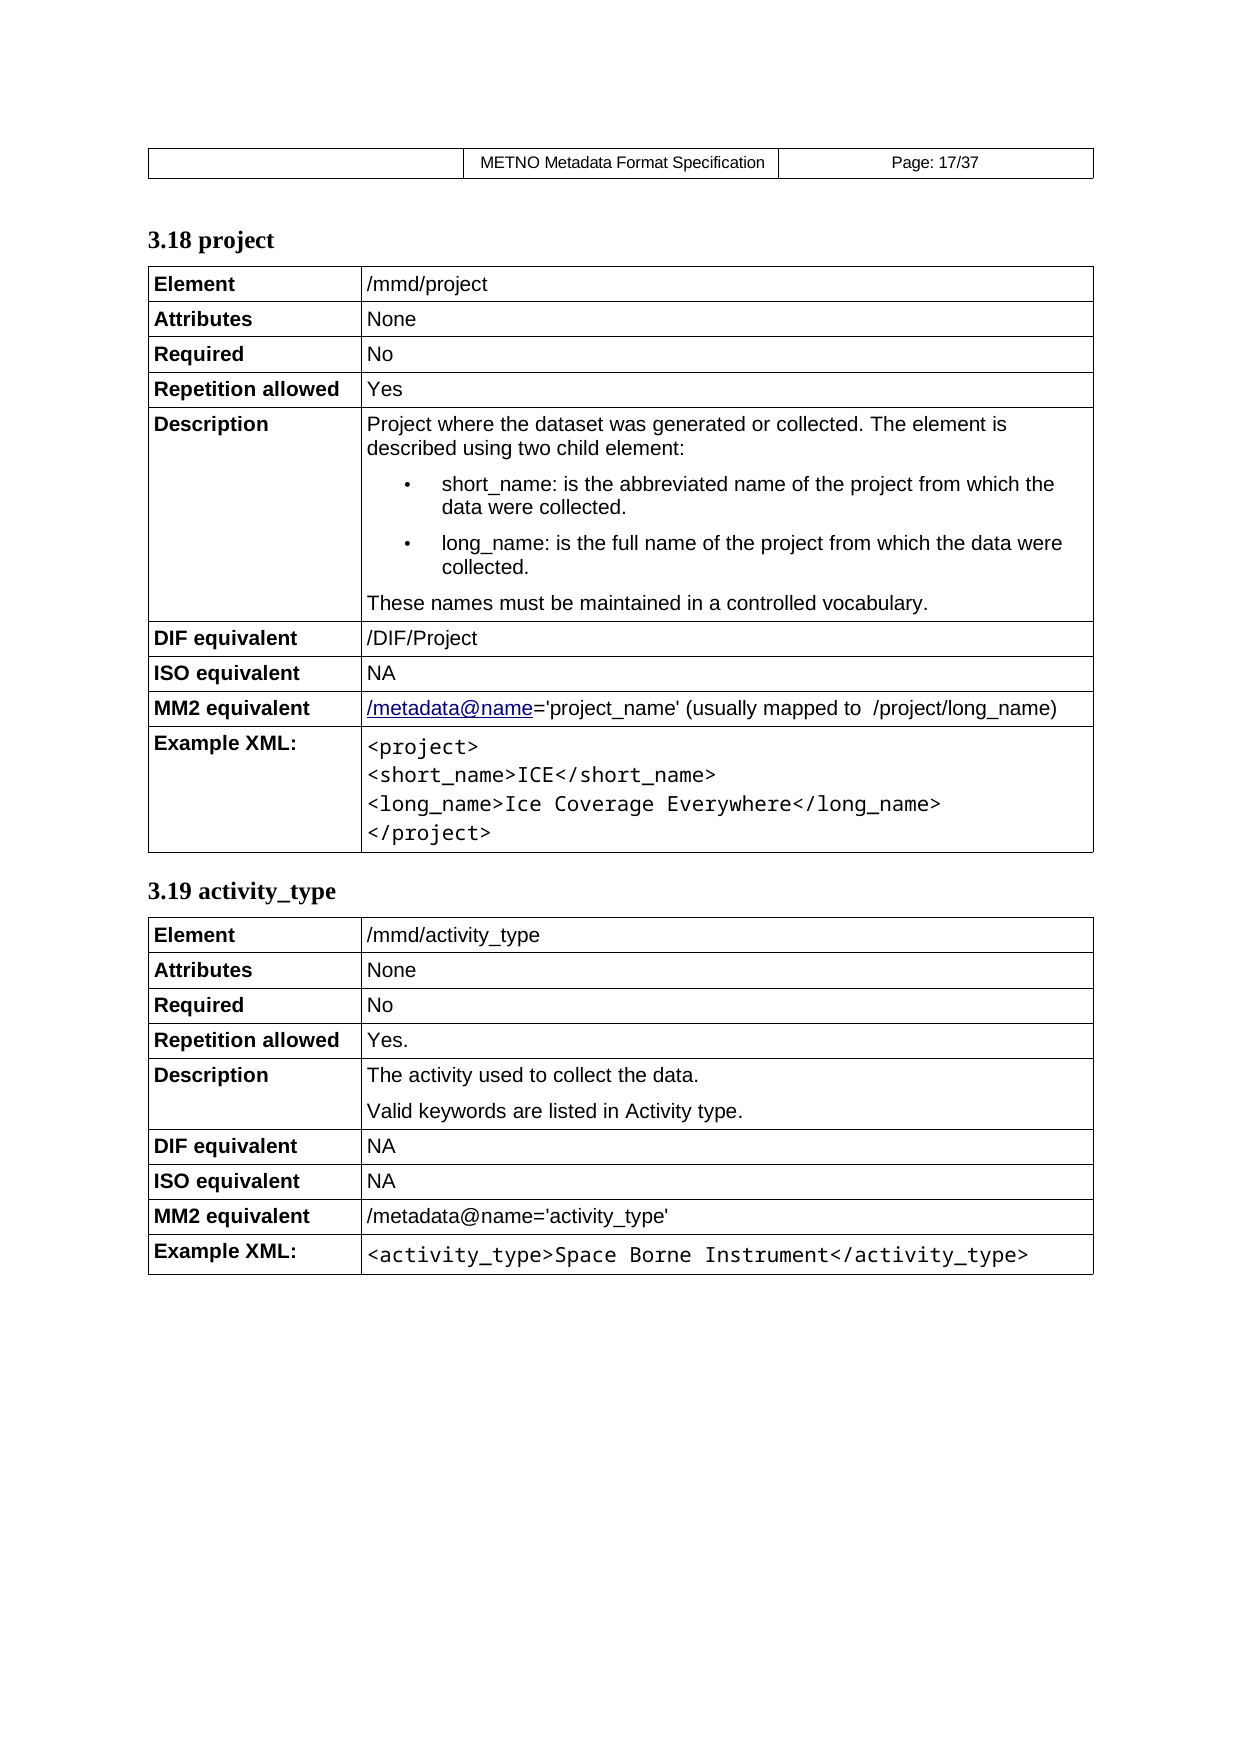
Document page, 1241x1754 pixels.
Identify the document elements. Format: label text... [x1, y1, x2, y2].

table_cell Attributes [149, 953, 361, 988]
table_cell NA [362, 1130, 1093, 1164]
table_cell Example XML: [149, 727, 361, 852]
table_cell None [362, 953, 1093, 988]
table_cell DIF equivalent [149, 622, 361, 656]
table_cell ISO equivalent [149, 657, 361, 691]
table_header Element [149, 918, 361, 952]
table_cell No [362, 337, 1093, 372]
table_cell Project where the dataset was generated or collected. The element is described using two child element: short_name: is the abbreviated name of the project from which the data were collected. long_name: is the full name of the project from which the data were collected. These names must be maintained in a controlled vocabulary. [362, 408, 1093, 621]
subtitle project [148, 226, 1093, 254]
table_cell Attributes [149, 302, 361, 336]
table_cell NA [362, 657, 1093, 691]
table_cell Example XML: [149, 1235, 361, 1274]
table_cell The activity used to collect the data. Valid keywords are listed in Activity type. [362, 1059, 1093, 1129]
table_cell Description [149, 1059, 361, 1129]
table_cell DIF equivalent [149, 1130, 361, 1164]
table_cell Required [149, 989, 361, 1023]
table_header /mmd/project [362, 267, 1093, 301]
table_cell ISO equivalent [149, 1165, 361, 1199]
table_cell /DIF/Project [362, 622, 1093, 656]
table_cell None [362, 302, 1093, 336]
table_cell MM2 equivalent [149, 692, 361, 726]
table_cell /metadata@name='activity_type' [362, 1200, 1093, 1234]
table_cell Yes [362, 373, 1093, 407]
table_header /mmd/activity_type [362, 918, 1093, 952]
table_cell MM2 equivalent [149, 1200, 361, 1234]
table_cell /metadata@name='project_name' (usually mapped to /project/long_name) [362, 692, 1093, 726]
table_cell <project> <short_name>ICE</short_name> <long_name>Ice Coverage Everywhere</long_name> </project> [362, 727, 1093, 852]
table_cell Description [149, 408, 361, 621]
table_cell NA [362, 1165, 1093, 1199]
table_cell Repetition allowed [149, 373, 361, 407]
table_cell Repetition allowed [149, 1024, 361, 1058]
subtitle activity_type [148, 877, 1093, 905]
table_cell Yes. [362, 1024, 1093, 1058]
table_header Element [149, 267, 361, 301]
table_cell No [362, 989, 1093, 1023]
table_cell <activity_type>Space Borne Instrument</activity_type> [362, 1235, 1093, 1274]
table_cell Required [149, 337, 361, 372]
